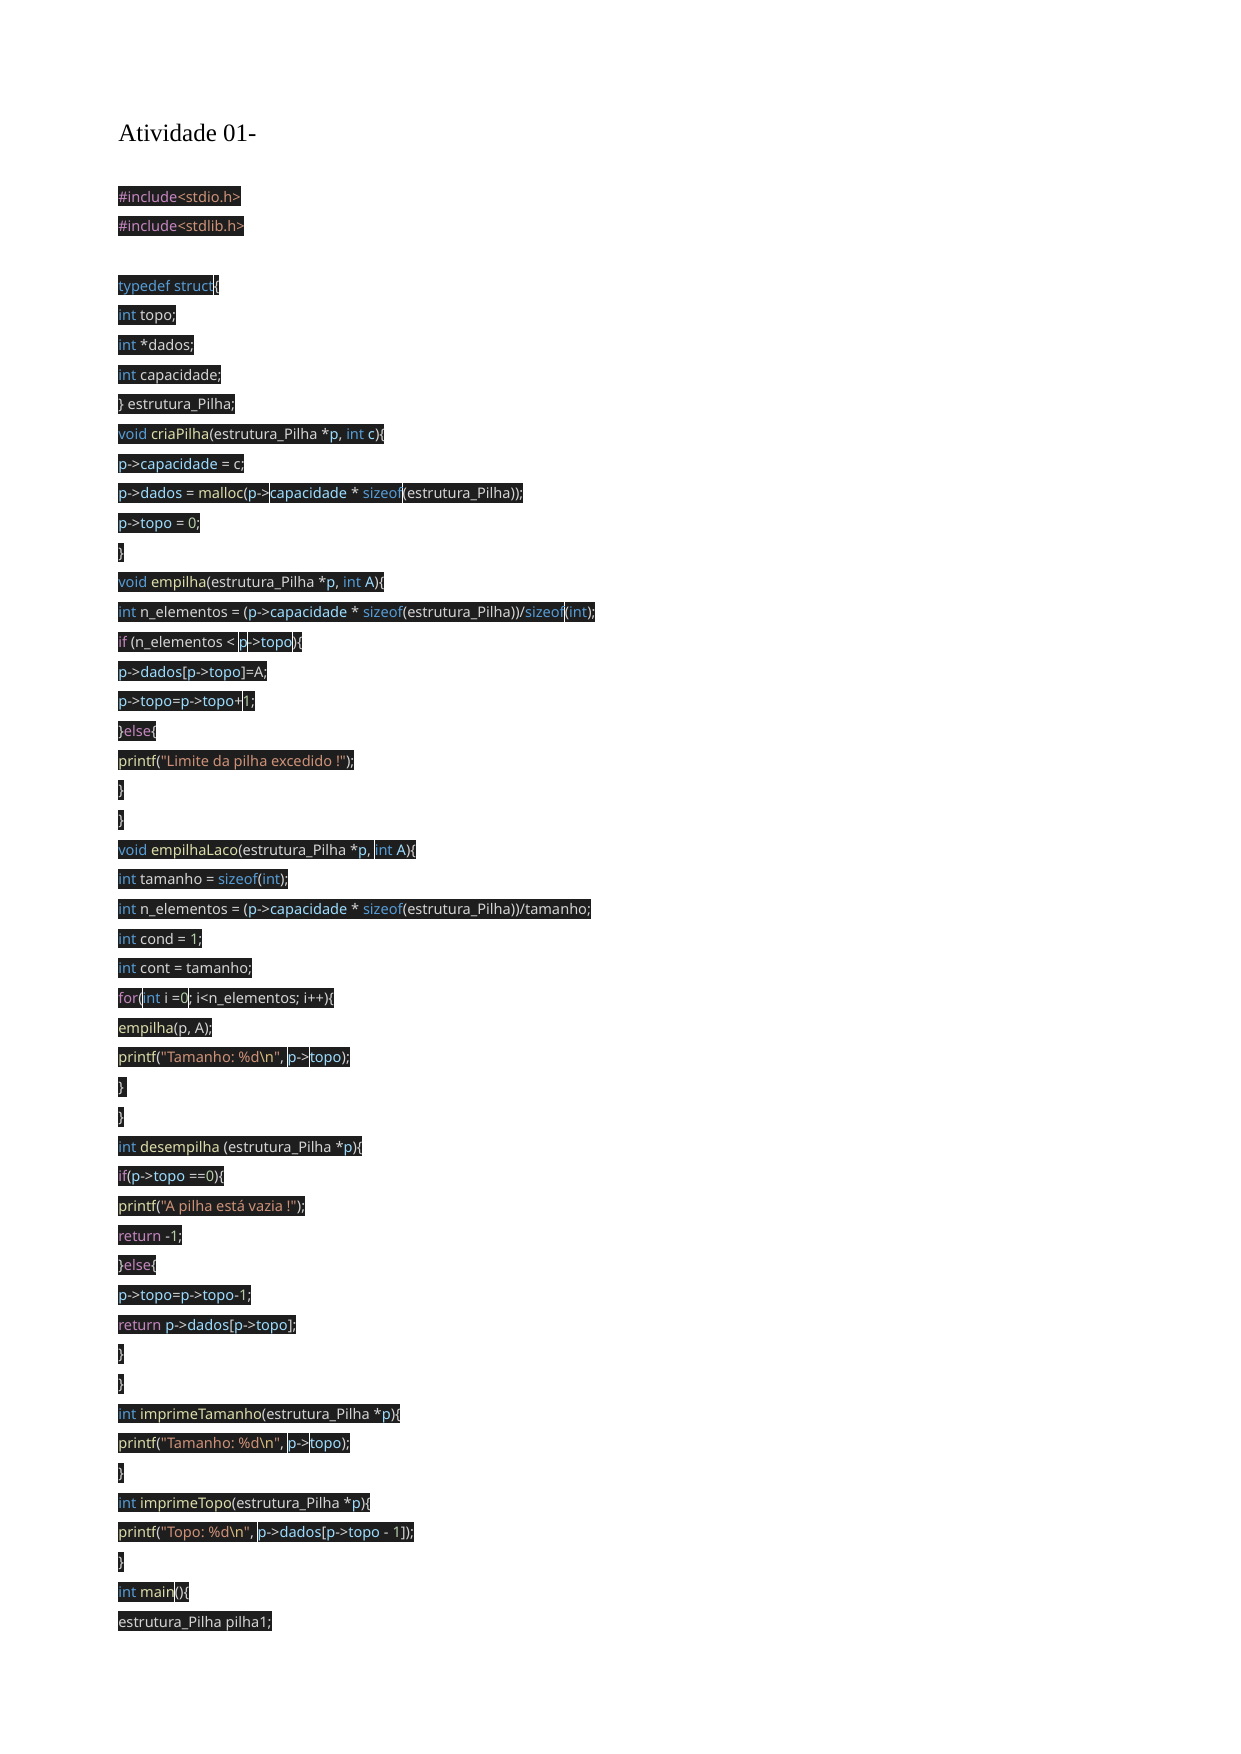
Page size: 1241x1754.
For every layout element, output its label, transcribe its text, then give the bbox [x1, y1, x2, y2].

text estrutura_Pilha pilha1; [118, 1602, 1122, 1631]
text int desempilha (estrutura_Pilha *p){ [118, 1127, 1122, 1156]
text printf("A pilha está vazia !"); [118, 1186, 1122, 1216]
text Atividade 01- [118, 118, 1122, 147]
text } [118, 1542, 1122, 1572]
text p->capacidade = c; [118, 444, 1122, 473]
text #include<stdio.h> [118, 177, 1122, 206]
text } [118, 1453, 1122, 1483]
text p->topo = 0; [118, 503, 1122, 533]
text } [118, 1364, 1122, 1394]
text return p->dados[p->topo]; [118, 1305, 1122, 1334]
text } [118, 800, 1122, 830]
text }else{ [118, 1245, 1122, 1275]
text int n_elementos = (p->capacidade * sizeof(estrutura_Pilha))/tamanho; [118, 889, 1122, 919]
text p->dados = malloc(p->capacidade * sizeof(estrutura_Pilha)); [118, 473, 1122, 503]
text if(p->topo ==0){ [118, 1156, 1122, 1186]
text int main(){ [118, 1572, 1122, 1602]
text int capacidade; [118, 355, 1122, 384]
text p->dados[p->topo]=A; [118, 652, 1122, 681]
text int cont = tamanho; [118, 948, 1122, 978]
text } [118, 533, 1122, 562]
text void empilha(estrutura_Pilha *p, int A){ [118, 562, 1122, 592]
text typedef struct{ [118, 266, 1122, 295]
text #include<stdlib.h> [118, 206, 1122, 236]
text } estrutura_Pilha; [118, 384, 1122, 414]
text for(int i =0; i<n_elementos; i++){ [118, 978, 1122, 1008]
text printf("Tamanho: %d\n", p->topo); [118, 1423, 1122, 1453]
text } [118, 770, 1122, 800]
text int cond = 1; [118, 919, 1122, 948]
text int *dados; [118, 325, 1122, 355]
text int imprimeTopo(estrutura_Pilha *p){ [118, 1483, 1122, 1512]
text } [118, 1097, 1122, 1127]
text int tamanho = sizeof(int); [118, 859, 1122, 889]
text void criaPilha(estrutura_Pilha *p, int c){ [118, 414, 1122, 444]
text void empilhaLaco(estrutura_Pilha *p, int A){ [118, 830, 1122, 859]
text printf("Topo: %d\n", p->dados[p->topo - 1]); [118, 1512, 1122, 1542]
text }else{ [118, 711, 1122, 741]
text int topo; [118, 295, 1122, 325]
text p->topo=p->topo+1; [118, 681, 1122, 711]
text } [118, 1334, 1122, 1364]
text } [118, 1067, 1122, 1097]
text int n_elementos = (p->capacidade * sizeof(estrutura_Pilha))/sizeof(int); [118, 592, 1122, 622]
text printf("Limite da pilha excedido !"); [118, 741, 1122, 770]
text p->topo=p->topo-1; [118, 1275, 1122, 1305]
text int imprimeTamanho(estrutura_Pilha *p){ [118, 1394, 1122, 1423]
text printf("Tamanho: %d\n", p->topo); [118, 1037, 1122, 1067]
text if (n_elementos < p->topo){ [118, 622, 1122, 652]
text return -1; [118, 1216, 1122, 1245]
text empilha(p, A); [118, 1008, 1122, 1037]
